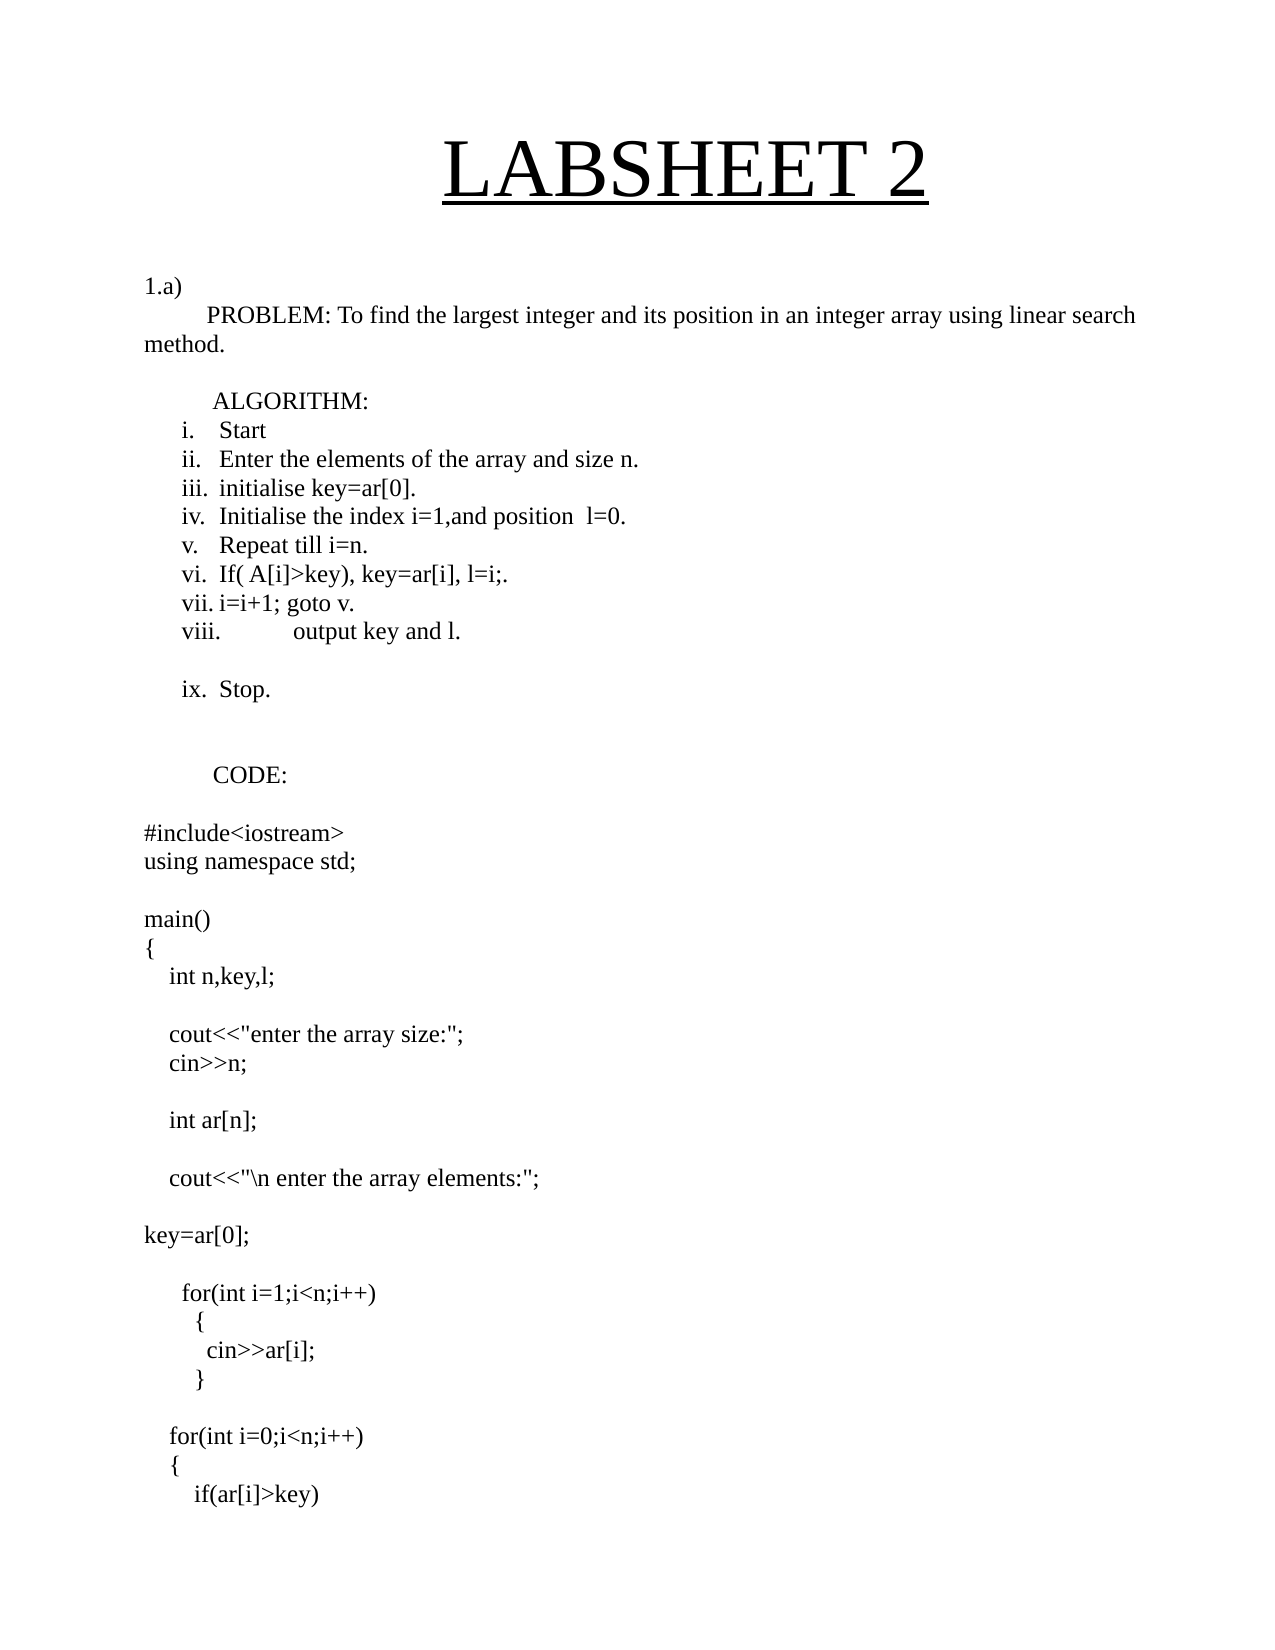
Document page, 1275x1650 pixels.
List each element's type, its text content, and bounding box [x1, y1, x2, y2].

list Enter the elements of the array and size n. [181, 444, 1157, 473]
text for(int i=1;i<n;i++) [144, 1278, 1157, 1306]
list If( A[i]>key), key=ar[i], l=i;. [181, 559, 1157, 588]
text { [144, 1306, 1157, 1335]
text cout<<"\n enter the array elements:"; [144, 1163, 1157, 1191]
text int ar[n]; [144, 1105, 1157, 1134]
list Repeat till i=n. [181, 530, 1157, 559]
list Initialise the index i=1,and position l=0. [181, 501, 1157, 530]
text cin>>ar[i]; [144, 1335, 1157, 1364]
text for(int i=0;i<n;i++) [144, 1421, 1157, 1450]
text } [144, 1364, 1157, 1393]
list initialise key=ar[0]. [181, 473, 1157, 501]
text { [144, 1450, 1157, 1479]
text CODE: [144, 760, 1157, 789]
list i=i+1; goto v. [181, 588, 1157, 616]
text main() [144, 904, 1157, 933]
text ALGORITHM: [207, 386, 1157, 415]
text LABSHEET 2 [214, 118, 1157, 214]
text #include<iostream> [144, 818, 1157, 846]
text key=ar[0]; [144, 1220, 1157, 1249]
list output key and l. [181, 616, 1157, 645]
text int n,key,l; [144, 961, 1157, 990]
text cin>>n; [144, 1048, 1157, 1076]
text if(ar[i]>key) [144, 1479, 1157, 1508]
list Start [181, 415, 1157, 444]
text using namespace std; [144, 846, 1157, 875]
list Stop. [181, 674, 1157, 703]
text 1.a) [144, 271, 1157, 300]
text cout<<"enter the array size:"; [144, 1019, 1157, 1048]
text { [144, 933, 1157, 961]
text PROBLEM: To find the largest integer and its position in an integer array using linear search method. [144, 300, 1157, 358]
